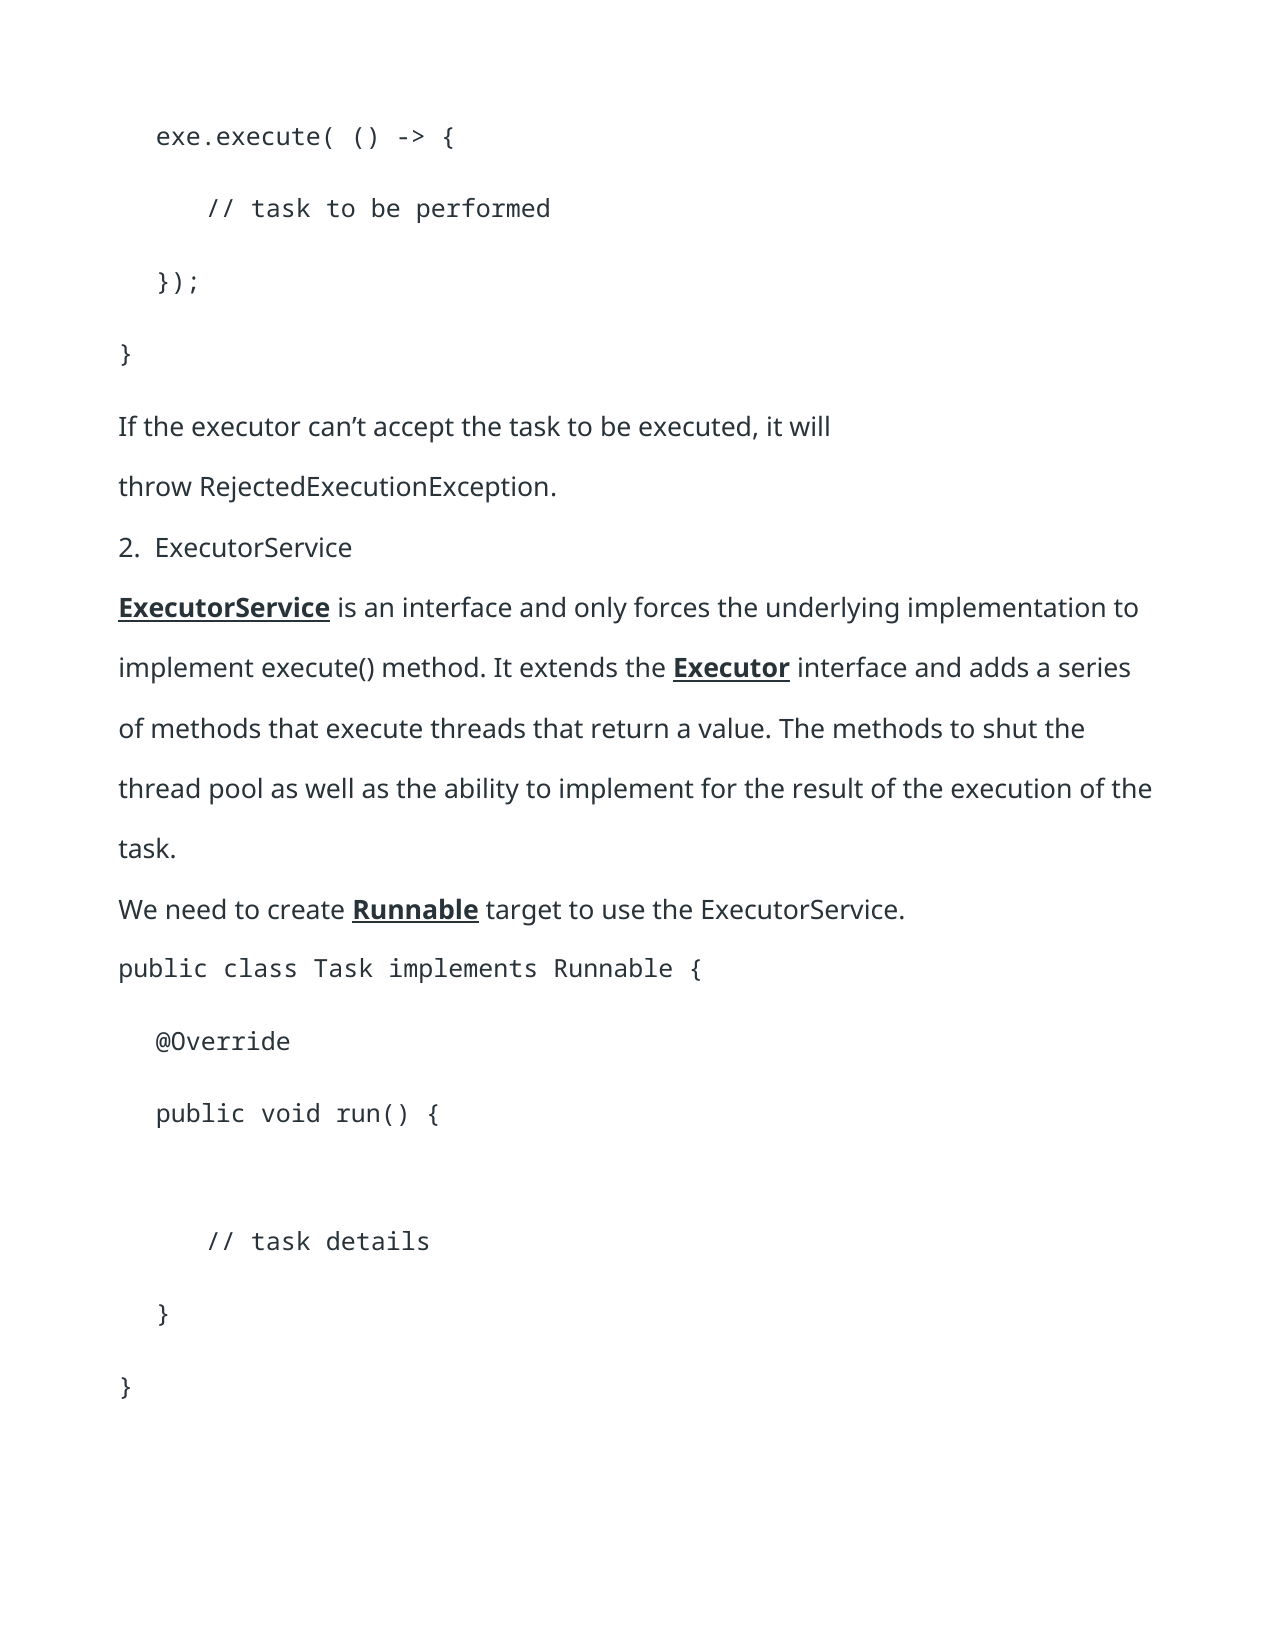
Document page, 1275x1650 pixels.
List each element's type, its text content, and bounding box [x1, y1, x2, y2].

text @Override [118, 1023, 1157, 1057]
text exe.execute( () -> { [118, 118, 1157, 152]
text // task details [118, 1223, 1157, 1258]
text } [118, 1368, 1157, 1403]
text We need to create Runnable target to use the ExecutorService. [118, 891, 1157, 927]
text } [118, 1296, 1157, 1330]
text }); [118, 263, 1157, 297]
text 2. ExecutorService [118, 529, 1157, 565]
text ExecutorService is an interface and only forces the underlying implementation to implement execute() method. It extends the Executor interface and adds a series of methods that execute threads that return a value. The methods to shut the thread pool as well as the ability to implement for the result of the execution of the task. [118, 589, 1157, 866]
text public void run() { [118, 1096, 1157, 1130]
text public class Task implements Runnable { [118, 951, 1157, 985]
text If the executor can’t accept the task to be executed, it will throw RejectedExecutionException. [118, 408, 1157, 504]
text // task to be performed [118, 191, 1157, 225]
text } [118, 336, 1157, 370]
